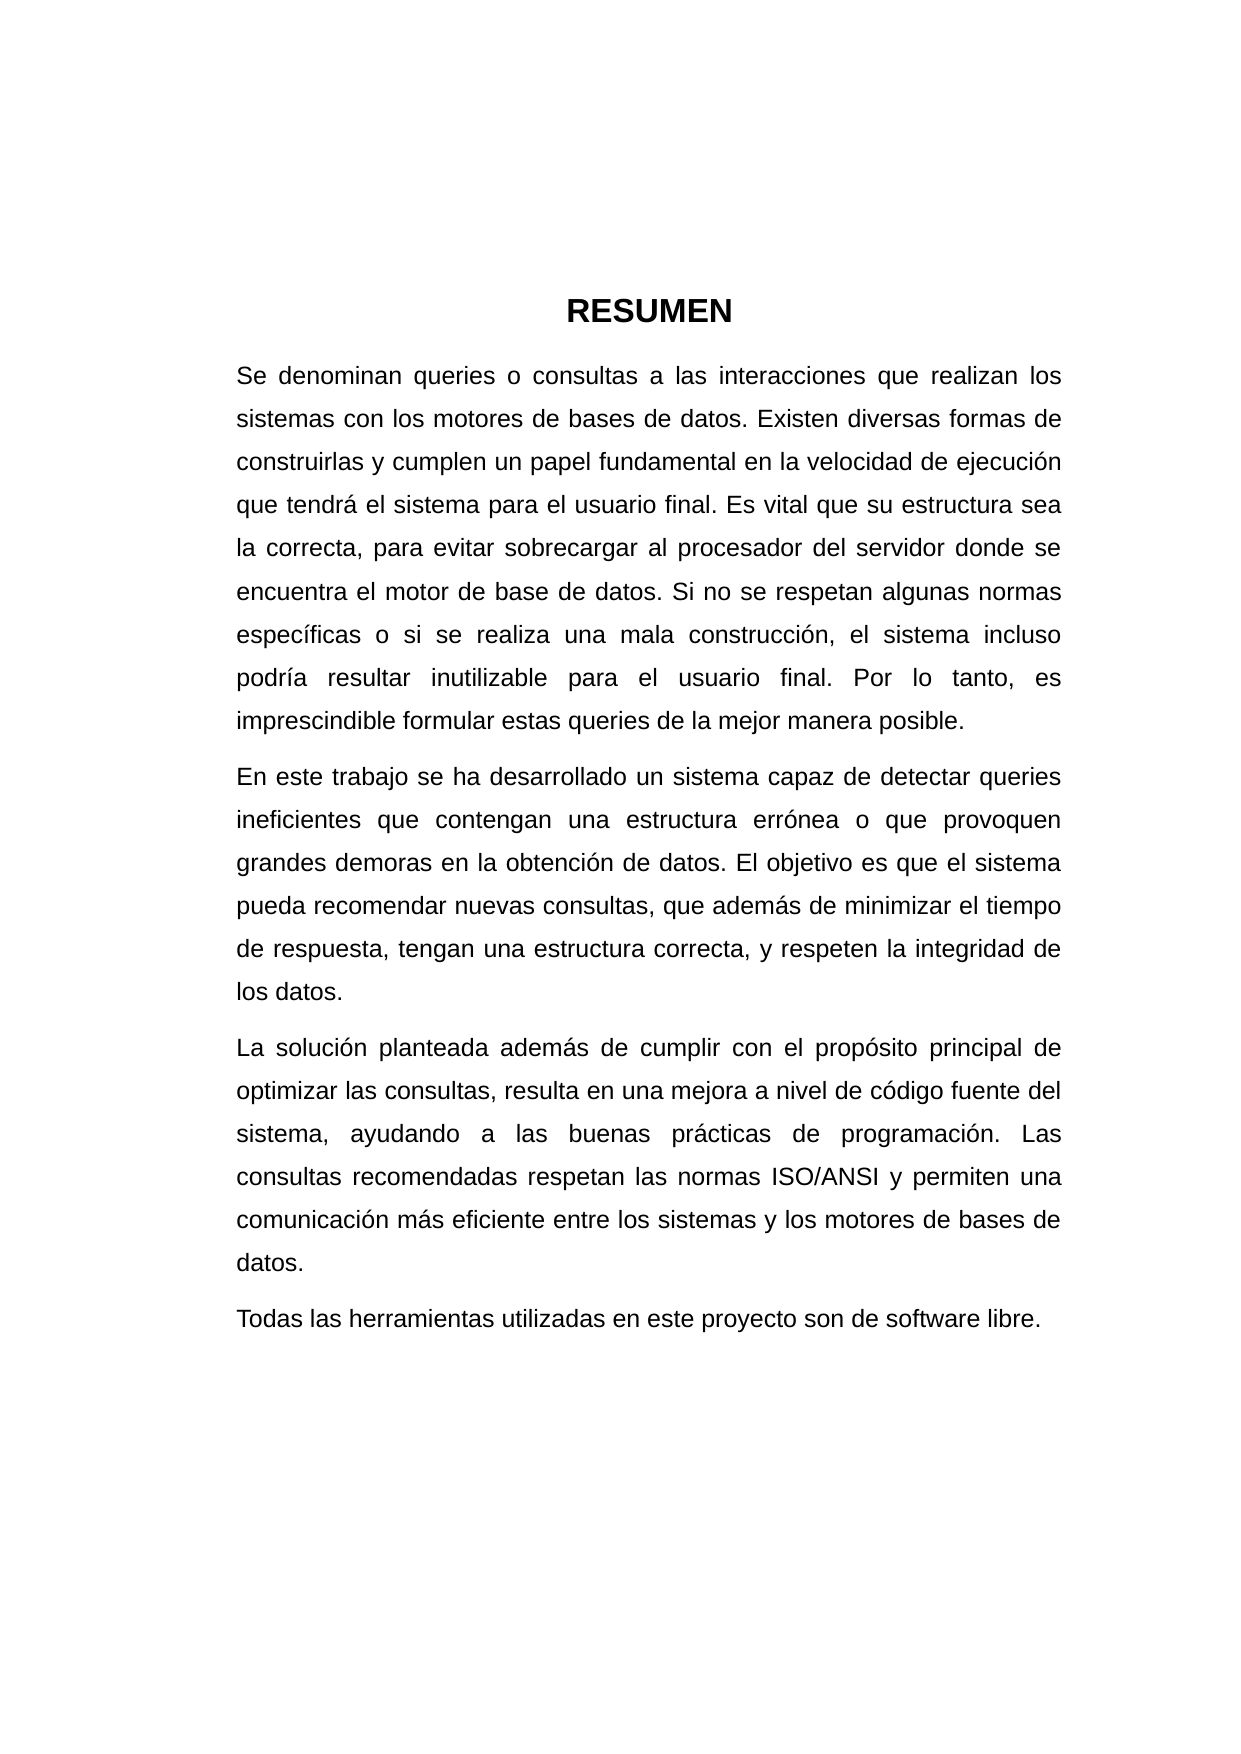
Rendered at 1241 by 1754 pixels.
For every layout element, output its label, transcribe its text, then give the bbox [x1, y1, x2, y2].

text Todas las herramientas utilizadas en este proyecto son de software libre. [236, 1304, 1063, 1333]
subtitle RESUMEN [236, 291, 1063, 329]
text Se denominan queries o consultas a las interacciones que realizan los sistemas con los motores de bases de datos. Existen diversas formas de construirlas y cumplen un papel fundamental en la velocidad de ejecución que tendrá el sistema para el usuario final. Es vital que su estructura sea la correcta, para evitar sobrecargar al procesador del servidor donde se encuentra el motor de base de datos. Si no se respetan algunas normas específicas o si se realiza una mala construcción, el sistema incluso podría resultar inutilizable para el usuario final. Por lo tanto, es imprescindible formular estas queries de la mejor manera posible. [236, 361, 1063, 734]
text En este trabajo se ha desarrollado un sistema capaz de detectar queries ineficientes que contengan una estructura errónea o que provoquen grandes demoras en la obtención de datos. El objetivo es que el sistema pueda recomendar nuevas consultas, que además de minimizar el tiempo de respuesta, tengan una estructura correcta, y respeten la integridad de los datos. [236, 761, 1063, 1006]
text La solución planteada además de cumplir con el propósito principal de optimizar las consultas, resulta en una mejora a nivel de código fuente del sistema, ayudando a las buenas prácticas de programación. Las consultas recomendadas respetan las normas ISO/ANSI y permiten una comunicación más eficiente entre los sistemas y los motores de bases de datos. [236, 1033, 1063, 1277]
